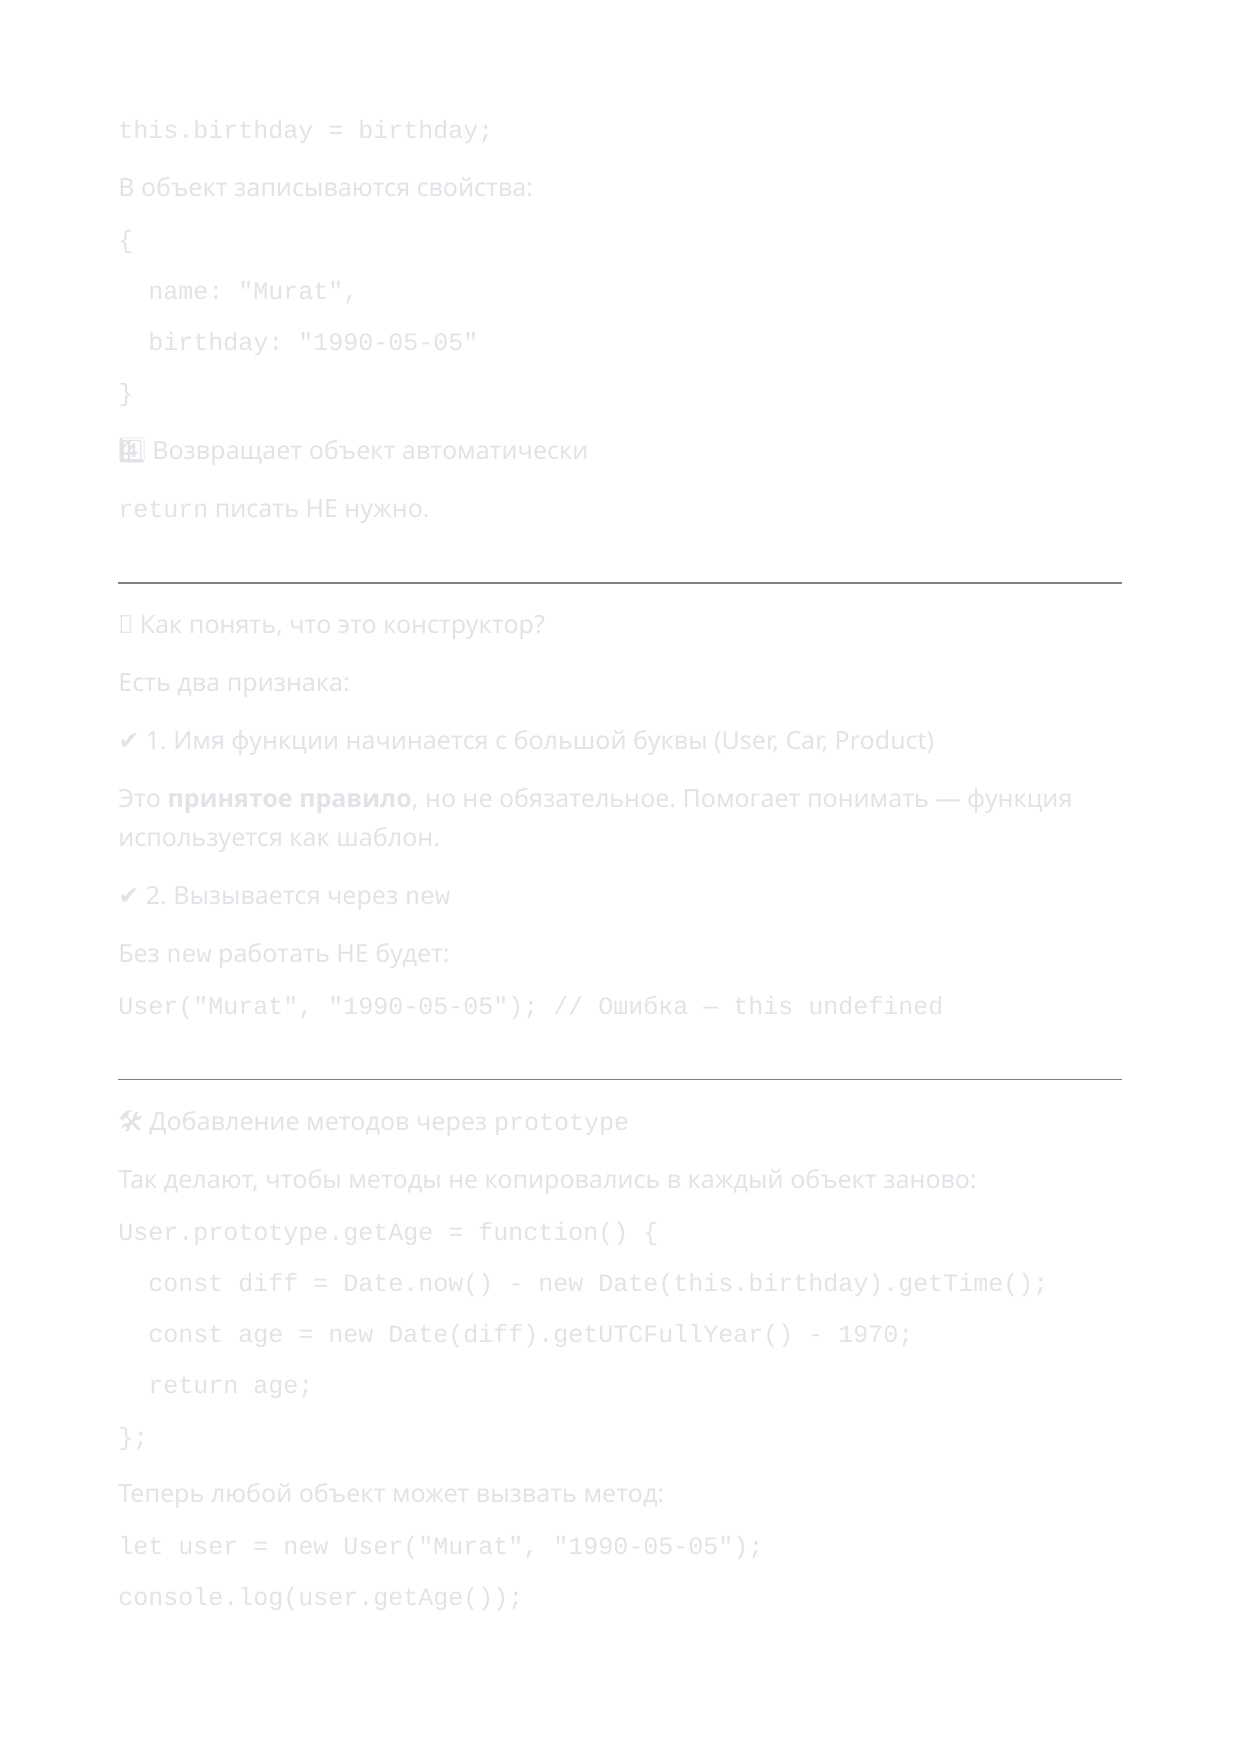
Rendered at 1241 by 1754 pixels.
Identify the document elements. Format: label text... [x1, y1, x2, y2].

text const diff = Date.now() - new Date(this.birthday).getTime(); [118, 1271, 1122, 1299]
text { [118, 227, 1122, 256]
text const age = new Date(diff).getUTCFullYear() - 1970; [118, 1322, 1122, 1350]
text name: "Murat", [118, 278, 1122, 307]
subtitle 🛠 Добавление методов через prototype [118, 1103, 1122, 1138]
text Это принятое правило, но не обязательное. Помогает понимать — функция используется как шаблон. [118, 780, 1122, 854]
subtitle 📌 Как понять, что это конструктор? [118, 607, 1122, 641]
subtitle ✔️ 1. Имя функции начинается с большой буквы (User, Car, Product) [118, 722, 1122, 757]
text Так делают, чтобы методы не копировались в каждый объект заново: [118, 1161, 1122, 1196]
text User.prototype.getAge = function() { [118, 1219, 1122, 1248]
text return писать НЕ нужно. [118, 490, 1122, 524]
text Теперь любой объект может вызвать метод: [118, 1476, 1122, 1510]
text В объект записываются свойства: [118, 169, 1122, 203]
text User("Murat", "1990-05-05"); // Ошибка — this undefined [118, 994, 1122, 1022]
text birthday: "1990-05-05" [118, 330, 1122, 358]
text Есть два признака: [118, 664, 1122, 699]
text console.log(user.getAge()); [118, 1585, 1122, 1613]
subtitle ✔️ 2. Вызывается через new [118, 877, 1122, 912]
text }; [118, 1424, 1122, 1453]
text Без new работать НЕ будет: [118, 936, 1122, 970]
subtitle 4️⃣ Возвращает объект автоматически [118, 432, 1122, 466]
text } [118, 381, 1122, 409]
text this.birthday = birthday; [118, 118, 1122, 146]
text return age; [118, 1373, 1122, 1401]
text let user = new User("Murat", "1990-05-05"); [118, 1533, 1122, 1562]
